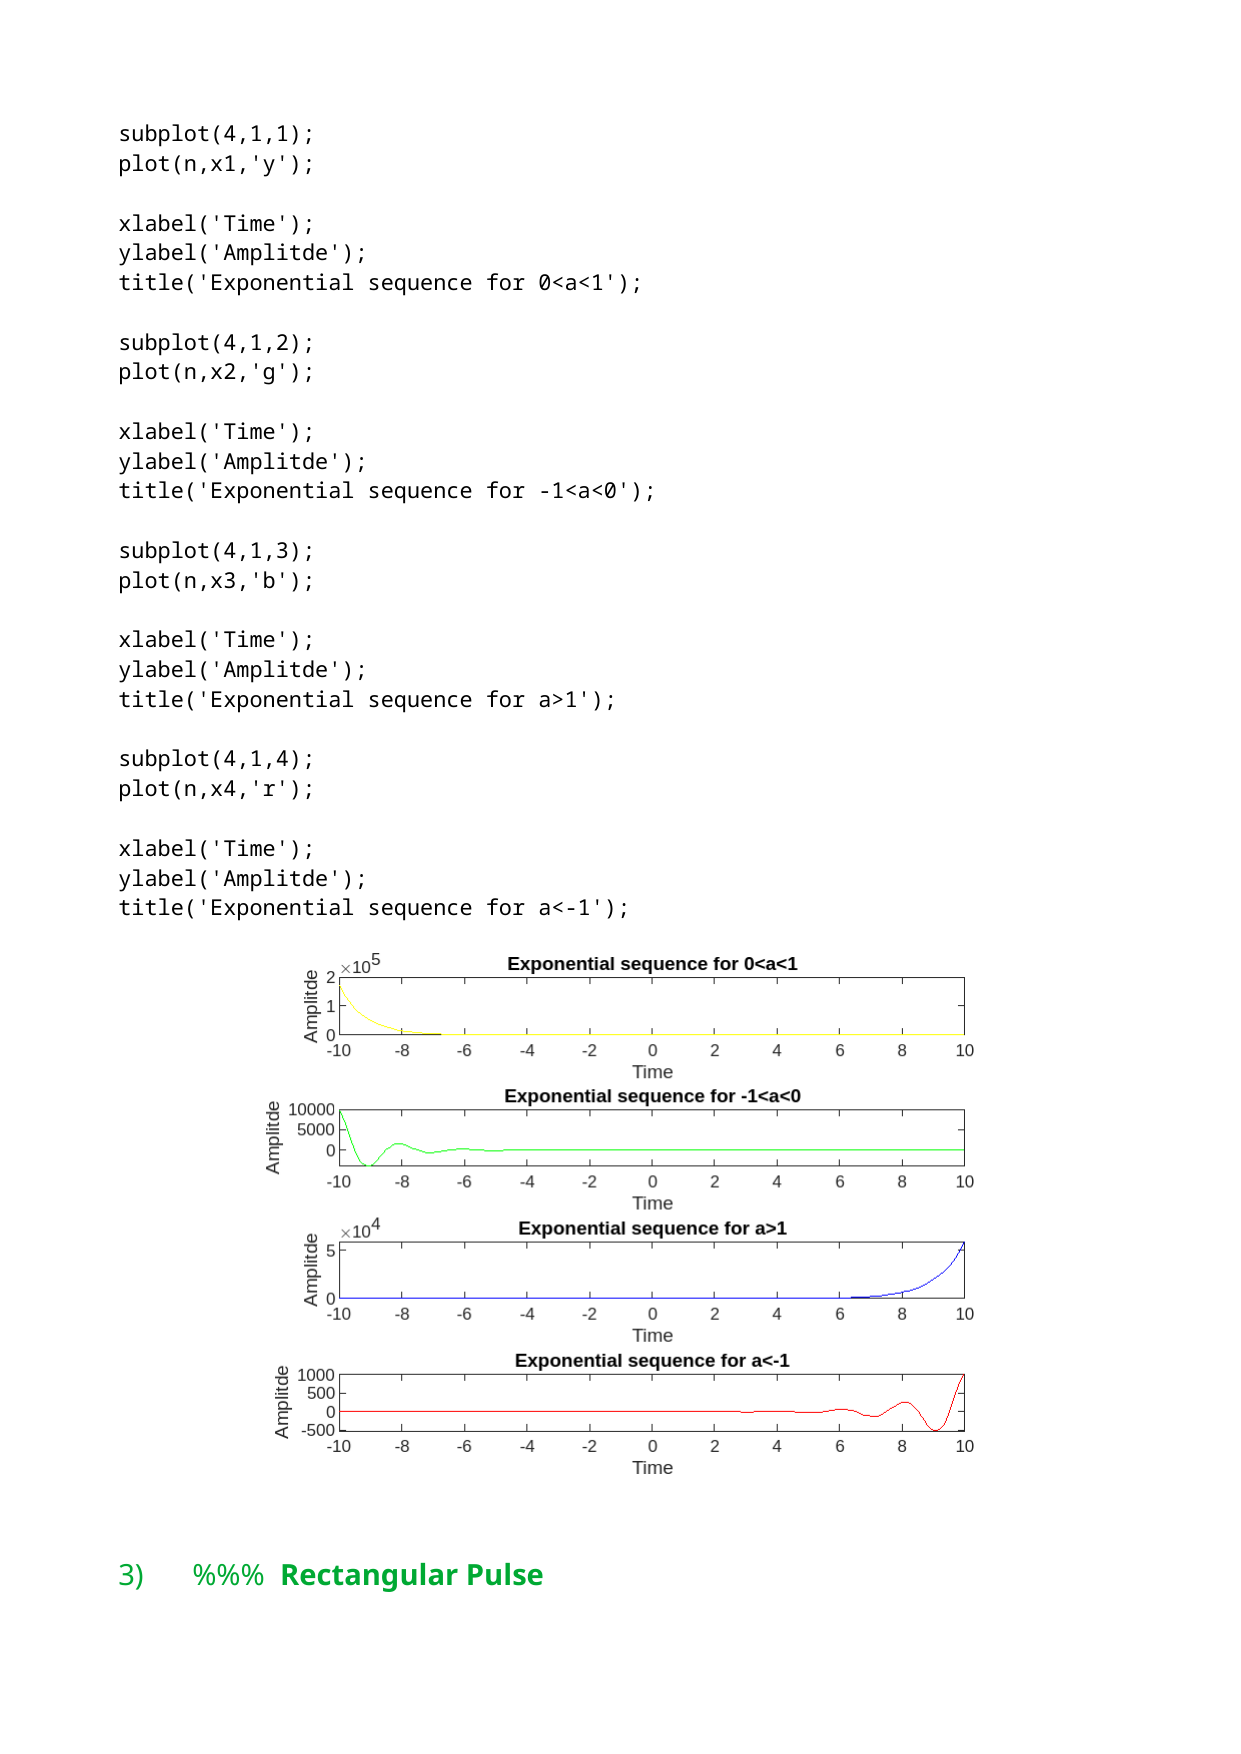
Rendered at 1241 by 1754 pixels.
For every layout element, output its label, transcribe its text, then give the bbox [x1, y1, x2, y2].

text xlabel('Time'); [118, 207, 1122, 237]
text ylabel('Amplitde'); [118, 237, 1122, 267]
text title('Exponential sequence for a>1'); [118, 684, 1122, 714]
text plot(n,x1,'y'); [118, 148, 1122, 178]
text plot(n,x3,'b'); [118, 565, 1122, 594]
text plot(n,x2,'g'); [118, 356, 1122, 386]
text subplot(4,1,3); [118, 535, 1122, 565]
text title('Exponential sequence for -1<a<0'); [118, 476, 1122, 505]
picture [264, 951, 976, 1476]
text ylabel('Amplitde'); [118, 654, 1122, 684]
text title('Exponential sequence for 0<a<1'); [118, 267, 1122, 297]
text xlabel('Time'); [118, 624, 1122, 654]
text xlabel('Time'); [118, 833, 1122, 862]
text plot(n,x4,'r'); [118, 773, 1122, 803]
text ylabel('Amplitde'); [118, 446, 1122, 476]
text title('Exponential sequence for a<-1'); [118, 892, 1122, 922]
text subplot(4,1,4); [118, 743, 1122, 773]
text ylabel('Amplitde'); [118, 862, 1122, 892]
text xlabel('Time'); [118, 416, 1122, 446]
text 3) %%% Rectangular Pulse [118, 1554, 1122, 1594]
text subplot(4,1,2); [118, 327, 1122, 356]
text subplot(4,1,1); [118, 118, 1122, 148]
